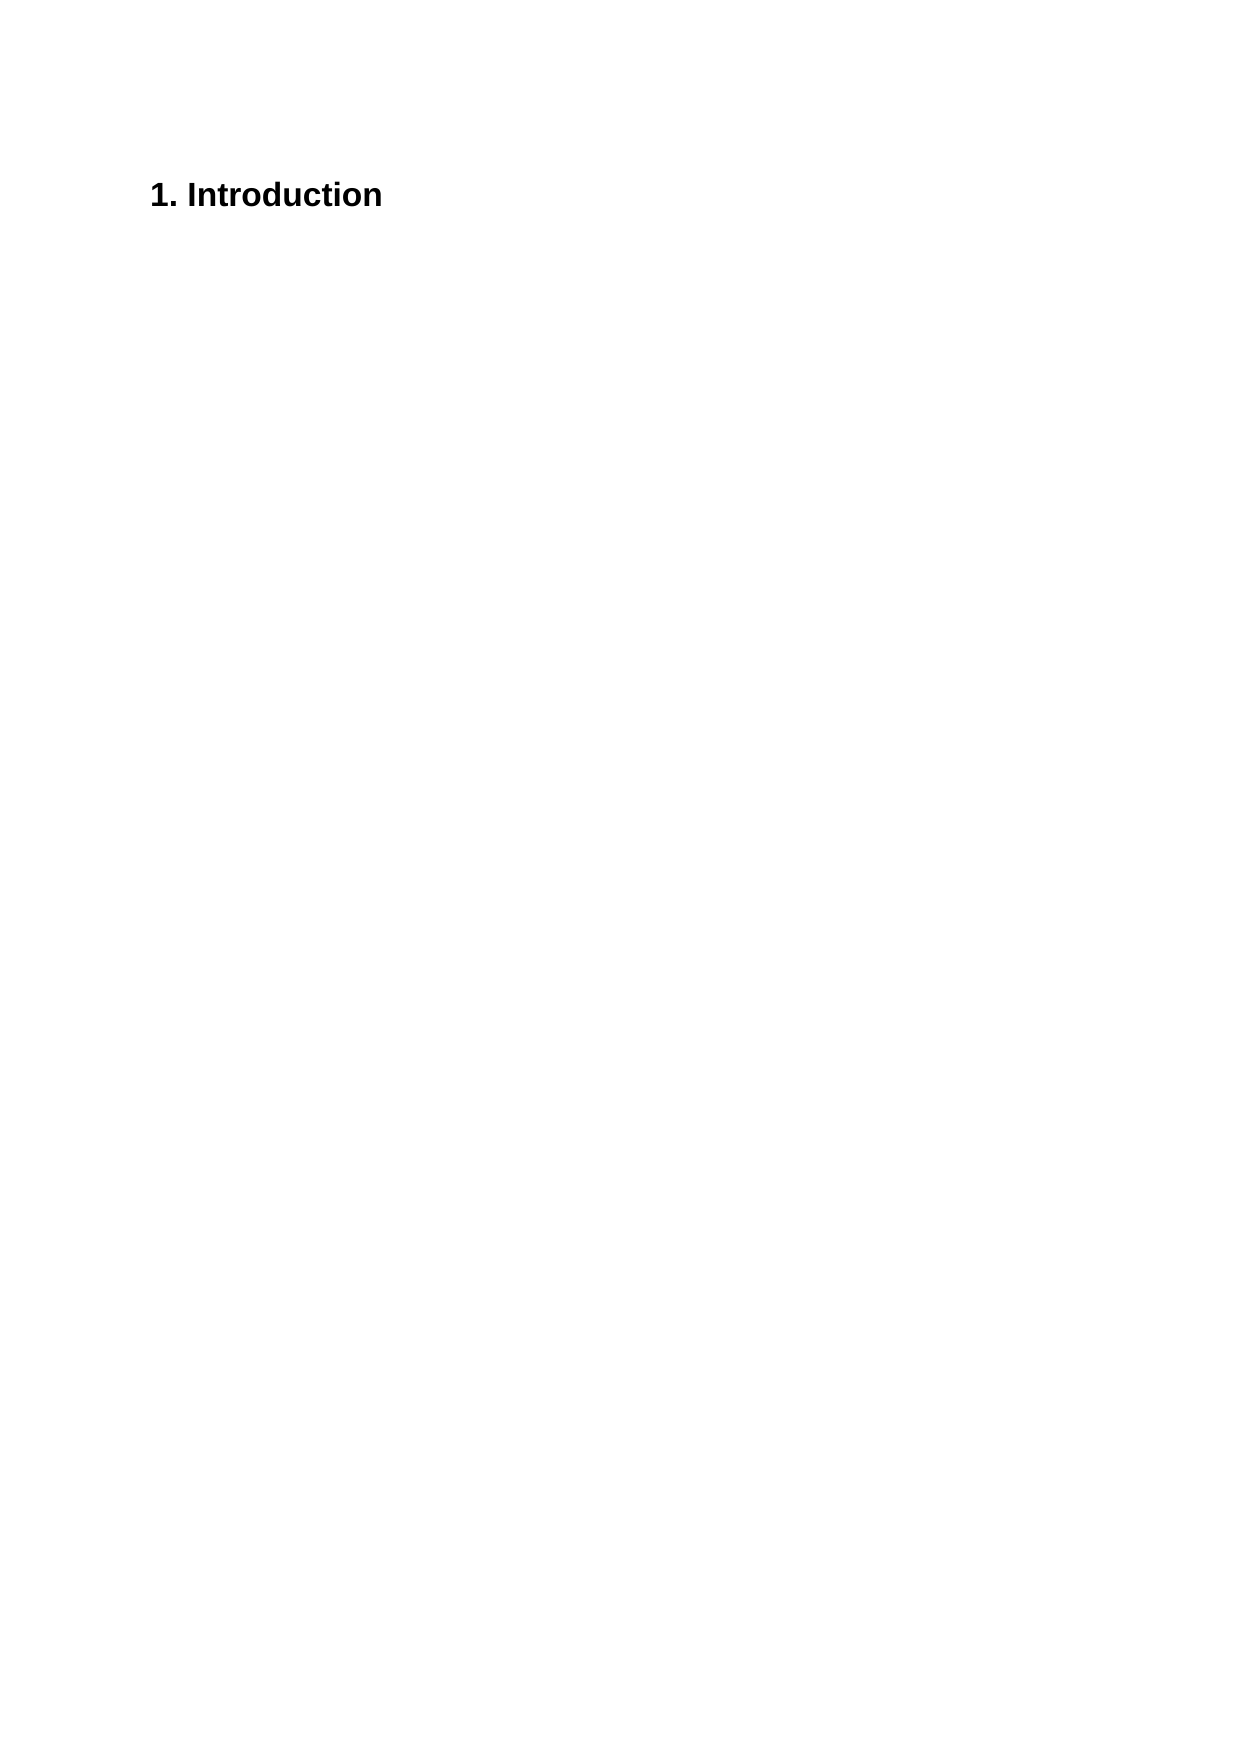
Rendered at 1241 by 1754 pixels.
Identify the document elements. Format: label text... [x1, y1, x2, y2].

subtitle 1. Introduction [150, 175, 1090, 214]
